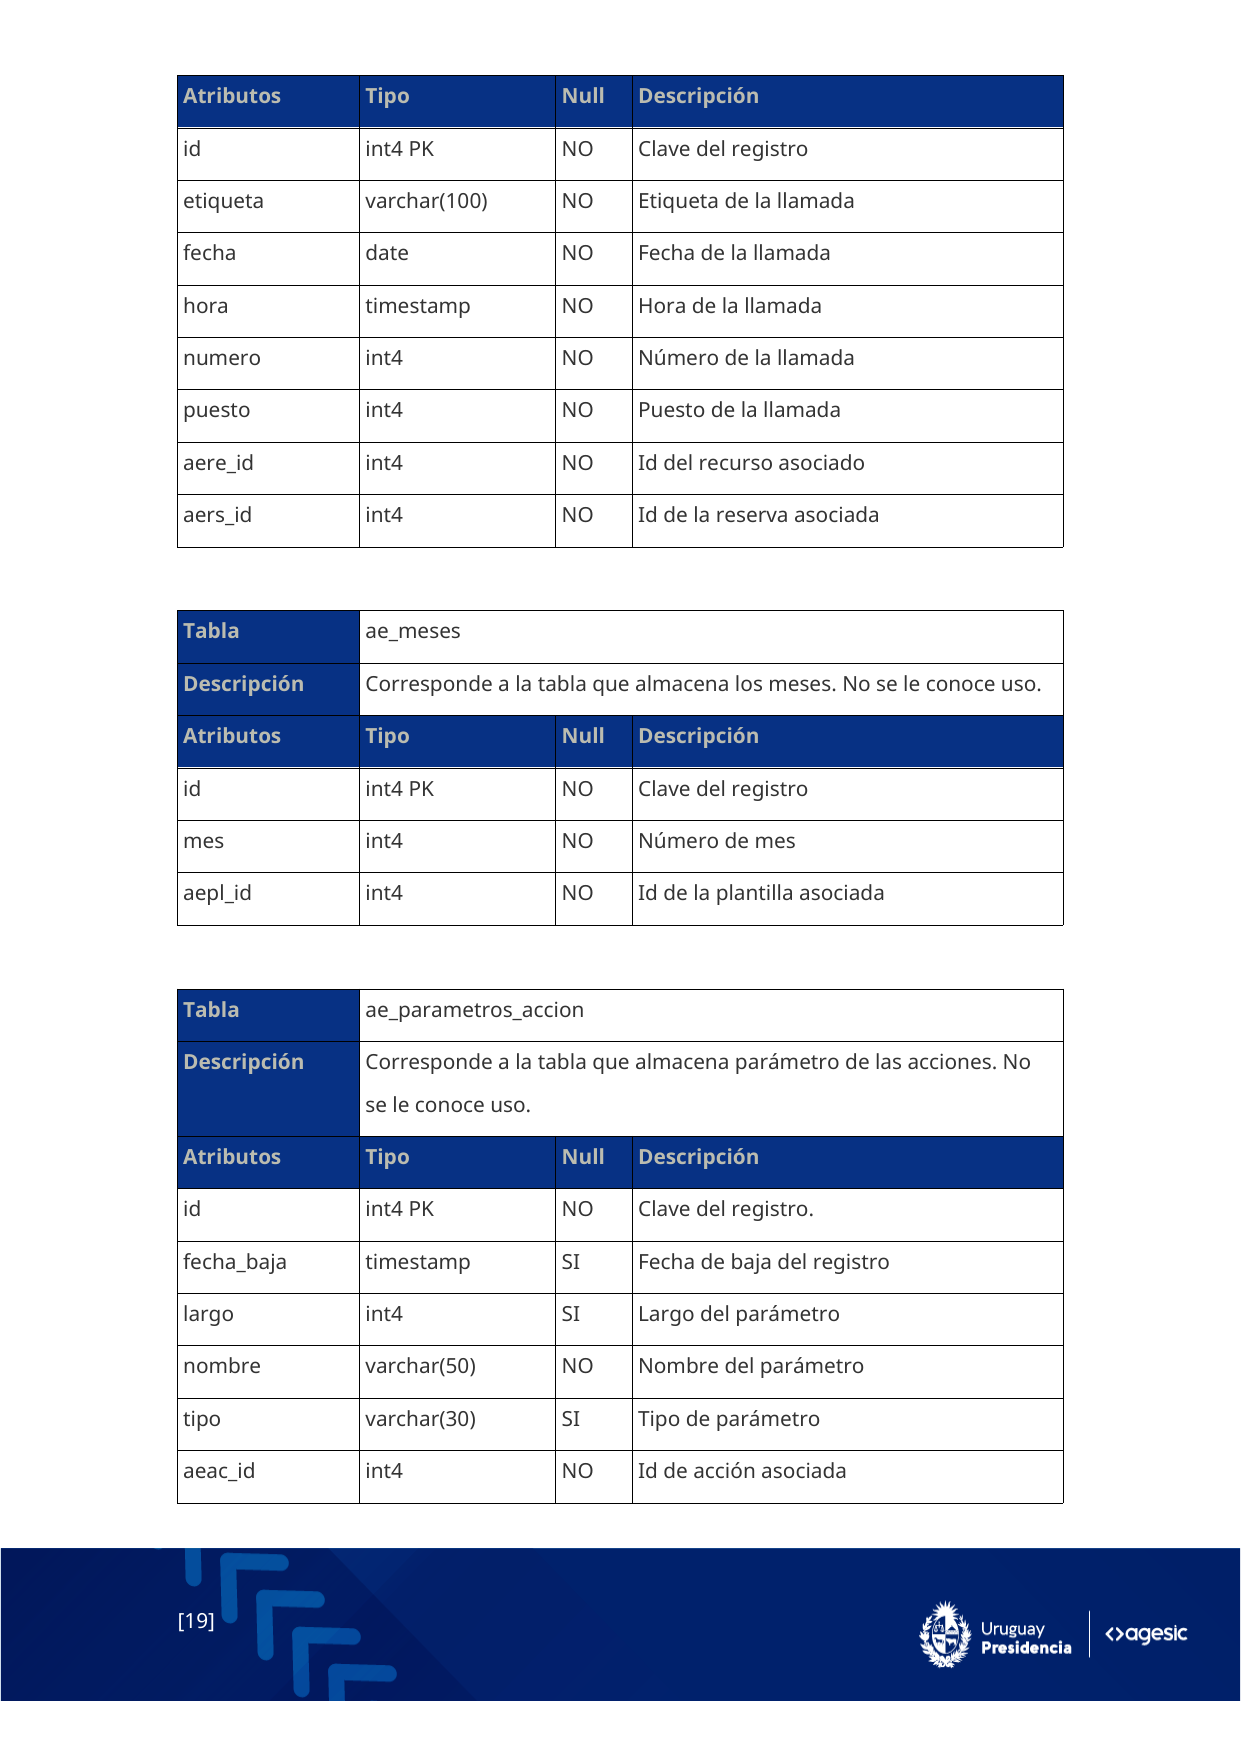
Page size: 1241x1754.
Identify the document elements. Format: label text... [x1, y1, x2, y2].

table_cell Fecha de la llamada [633, 233, 1063, 284]
table_cell Atributos [178, 716, 359, 767]
table_cell Clave del registro [633, 129, 1063, 180]
table_cell Descripción [178, 664, 359, 715]
table_cell nombre [178, 1346, 359, 1398]
table_cell Tipo [360, 1137, 555, 1188]
table_header Tabla [178, 611, 359, 663]
table_cell Corresponde a la tabla que almacena los meses. No se le conoce uso. [360, 664, 1063, 715]
table_cell Descripción [633, 1137, 1063, 1188]
table_cell Atributos [178, 1137, 359, 1188]
table_header ae_meses [360, 611, 1063, 663]
table_cell etiqueta [178, 181, 359, 232]
table_cell id [178, 129, 359, 180]
table_cell NO [556, 1189, 632, 1241]
table_cell Tipo [360, 76, 555, 127]
table_cell hora [178, 286, 359, 337]
table_cell int4 PK [360, 129, 555, 180]
table_cell aers_id [178, 495, 359, 547]
table_cell tipo [178, 1399, 359, 1450]
table_cell fecha [178, 233, 359, 284]
table_cell Descripción [633, 76, 1063, 127]
table_cell Clave del registro. [633, 1189, 1063, 1241]
table_cell SI [556, 1242, 632, 1293]
table_cell mes [178, 821, 359, 872]
table_cell int4 PK [360, 769, 555, 820]
table_cell Fecha de baja del registro [633, 1242, 1063, 1293]
table_cell SI [556, 1294, 632, 1345]
table_cell Puesto de la llamada [633, 390, 1063, 442]
table_cell timestamp [360, 1242, 555, 1293]
table_cell int4 [360, 495, 555, 547]
table_cell NO [556, 338, 632, 389]
table_cell Atributos [178, 76, 359, 127]
table_cell Tipo [360, 716, 555, 767]
table_cell Hora de la llamada [633, 286, 1063, 337]
table_cell SI [556, 1399, 632, 1450]
table_cell id [178, 769, 359, 820]
table_cell Null [556, 716, 632, 767]
table_cell NO [556, 1451, 632, 1503]
table_cell Tipo de parámetro [633, 1399, 1063, 1450]
table_cell Id de acción asociada [633, 1451, 1063, 1503]
table_cell int4 [360, 443, 555, 494]
table_cell Id del recurso asociado [633, 443, 1063, 494]
table_cell varchar(100) [360, 181, 555, 232]
table_cell Número de la llamada [633, 338, 1063, 389]
table_cell Id de la reserva asociada [633, 495, 1063, 547]
table_header ae_parametros_accion [360, 990, 1063, 1041]
table_cell Null [556, 76, 632, 127]
table_cell NO [556, 233, 632, 284]
table_cell varchar(30) [360, 1399, 555, 1450]
table_header Tabla [178, 990, 359, 1041]
table_cell int4 [360, 1451, 555, 1503]
table_cell aere_id [178, 443, 359, 494]
table_cell id [178, 1189, 359, 1241]
table_cell int4 [360, 821, 555, 872]
table_cell Id de la plantilla asociada [633, 873, 1063, 925]
table_cell int4 PK [360, 1189, 555, 1241]
table_cell Número de mes [633, 821, 1063, 872]
table_cell timestamp [360, 286, 555, 337]
table_cell NO [556, 1346, 632, 1398]
table_cell NO [556, 390, 632, 442]
table_cell fecha_baja [178, 1242, 359, 1293]
table_cell aepl_id [178, 873, 359, 925]
table_cell NO [556, 443, 632, 494]
table_cell Nombre del parámetro [633, 1346, 1063, 1398]
table_cell Descripción [633, 716, 1063, 767]
table_cell NO [556, 821, 632, 872]
table_cell date [360, 233, 555, 284]
table_cell Corresponde a la tabla que almacena parámetro de las acciones. No se le conoce uso. [360, 1042, 1063, 1136]
table_cell Clave del registro [633, 769, 1063, 820]
table_cell largo [178, 1294, 359, 1345]
table_cell int4 [360, 390, 555, 442]
table_cell Descripción [178, 1042, 359, 1136]
table_cell puesto [178, 390, 359, 442]
table_cell int4 [360, 338, 555, 389]
table_cell varchar(50) [360, 1346, 555, 1398]
table_cell NO [556, 873, 632, 925]
table_cell NO [556, 286, 632, 337]
table_cell int4 [360, 873, 555, 925]
table_cell NO [556, 129, 632, 180]
table_cell Null [556, 1137, 632, 1188]
table_cell NO [556, 769, 632, 820]
table_cell NO [556, 181, 632, 232]
table_cell Etiqueta de la llamada [633, 181, 1063, 232]
table_cell numero [178, 338, 359, 389]
table_cell Largo del parámetro [633, 1294, 1063, 1345]
table_cell int4 [360, 1294, 555, 1345]
table_cell aeac_id [178, 1451, 359, 1503]
table_cell NO [556, 495, 632, 547]
